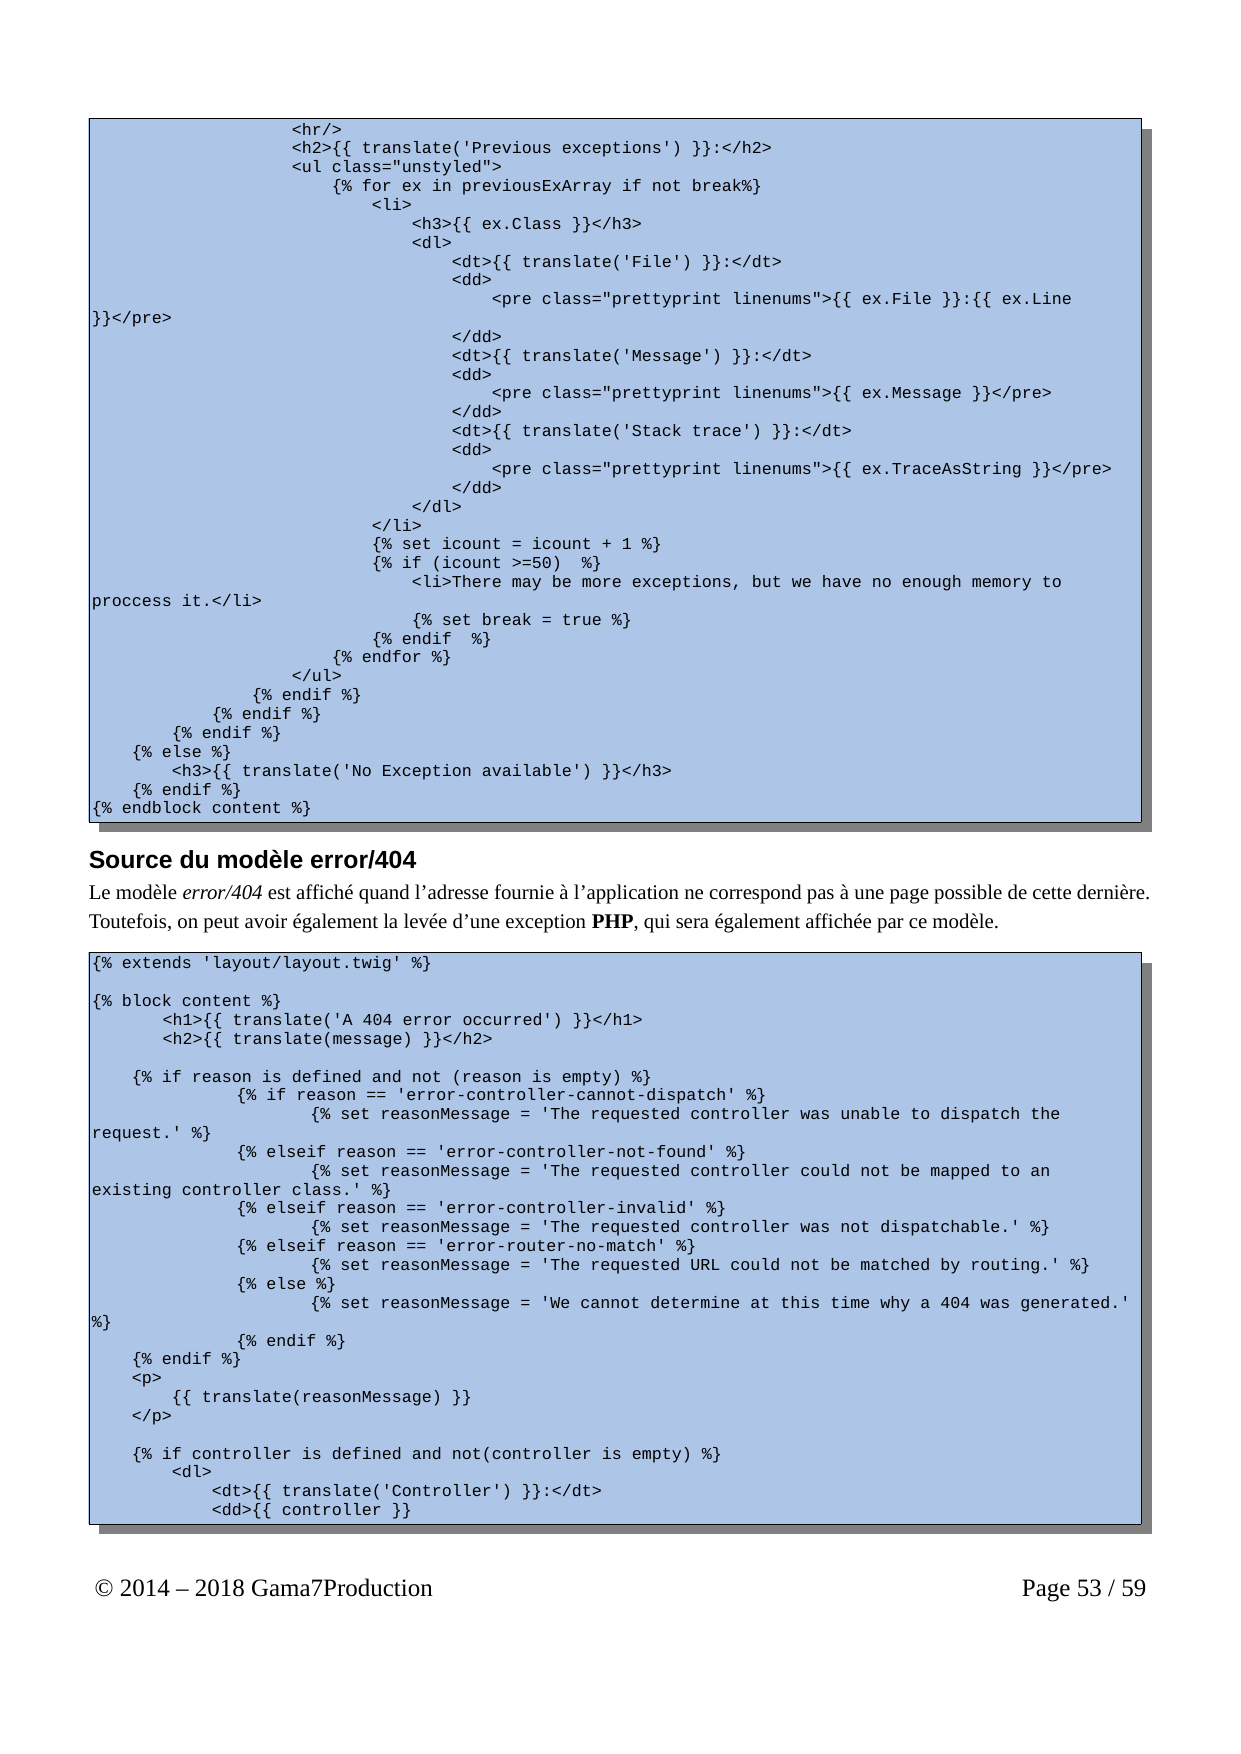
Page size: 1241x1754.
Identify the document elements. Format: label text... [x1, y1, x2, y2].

text <p> [90, 1367, 1141, 1386]
text {% else %} [90, 740, 1141, 759]
text </p> [90, 1404, 1141, 1423]
text {% elseif reason == 'error-controller-invalid' %} [90, 1197, 1141, 1216]
text </dl> [90, 495, 1141, 514]
text <h2>{{ translate('Previous exceptions') }}:</h2> [90, 137, 1141, 156]
text {% if reason is defined and not (reason is empty) %} [90, 1065, 1141, 1084]
text </dd> [90, 476, 1141, 495]
text <h3>{{ ex.Class }}</h3> [90, 212, 1141, 231]
text {% endif %} [90, 721, 1141, 740]
text {% endblock content %} [90, 797, 1141, 822]
text <li> [90, 193, 1141, 212]
text {% set reasonMessage = 'The requested controller could not be mapped to an existing controller class.' %} [90, 1159, 1141, 1197]
text <dt>{{ translate('Message') }}:</dt> [90, 344, 1141, 363]
text {% endif %} [90, 627, 1141, 646]
text {% set reasonMessage = 'The requested controller was unable to dispatch the request.' %} [90, 1103, 1141, 1141]
text <dd> [90, 363, 1141, 382]
text </ul> [90, 665, 1141, 684]
text <dl> [90, 1461, 1141, 1480]
text <ul class="unstyled"> [90, 156, 1141, 175]
text {% for ex in previousExArray if not break%} [90, 175, 1141, 193]
text {% elseif reason == 'error-controller-not-found' %} [90, 1141, 1141, 1159]
text <hr/> [90, 119, 1141, 137]
text {% if reason == 'error-controller-cannot-dispatch' %} [90, 1084, 1141, 1103]
text {% else %} [90, 1272, 1141, 1291]
text <h2>{{ translate(message) }}</h2> [90, 1027, 1141, 1046]
text <dt>{{ translate('File') }}:</dt> [90, 250, 1141, 269]
text {% set reasonMessage = 'We cannot determine at this time why a 404 was generated.' %} [90, 1291, 1141, 1329]
text {% endif %} [90, 1329, 1141, 1348]
text {% endif %} [90, 703, 1141, 721]
text {% set icount = icount + 1 %} [90, 533, 1141, 552]
text {% elseif reason == 'error-router-no-match' %} [90, 1235, 1141, 1254]
text </dd> [90, 326, 1141, 344]
text <dd> [90, 269, 1141, 288]
text <dt>{{ translate('Stack trace') }}:</dt> [90, 420, 1141, 439]
text <li>There may be more exceptions, but we have no enough memory to proccess it.</li> [90, 571, 1141, 608]
text {% set reasonMessage = 'The requested URL could not be matched by routing.' %} [90, 1254, 1141, 1272]
text <dl> [90, 231, 1141, 250]
text <pre class="prettyprint linenums">{{ ex.TraceAsString }}</pre> [90, 457, 1141, 476]
text <h3>{{ translate('No Exception available') }}</h3> [90, 759, 1141, 778]
text {{ translate(reasonMessage) }} [90, 1386, 1141, 1404]
text {% endif %} [90, 684, 1141, 703]
text {% set reasonMessage = 'The requested controller was not dispatchable.' %} [90, 1216, 1141, 1235]
text {% endfor %} [90, 646, 1141, 665]
text <h1>{{ translate('A 404 error occurred') }}</h1> [90, 1008, 1141, 1027]
text {% extends 'layout/layout.twig' %} [90, 953, 1141, 971]
text Le modèle error/404 est affiché quand l’adresse fournie à l’application ne correspond pas à une page possible de cette dernière. Toutefois, on peut avoir également la levée d’une exception PHP, qui sera également affichée par ce modèle. [88, 880, 1152, 933]
text <dt>{{ translate('Controller') }}:</dt> [90, 1480, 1141, 1499]
text {% if (icount >=50) %} [90, 552, 1141, 571]
text <dd> [90, 439, 1141, 457]
text {% set break = true %} [90, 608, 1141, 627]
text </li> [90, 514, 1141, 533]
text {% endif %} [90, 1348, 1141, 1367]
text {% block content %} [90, 990, 1141, 1008]
text <pre class="prettyprint linenums">{{ ex.Message }}</pre> [90, 382, 1141, 401]
text </dd> [90, 401, 1141, 420]
text <pre class="prettyprint linenums">{{ ex.File }}:{{ ex.Line }}</pre> [90, 288, 1141, 326]
text {% endif %} [90, 778, 1141, 797]
subtitle Source du modèle error/404 [88, 845, 1152, 873]
text {% if controller is defined and not(controller is empty) %} [90, 1442, 1141, 1461]
text <dd>{{ controller }} [90, 1499, 1141, 1524]
